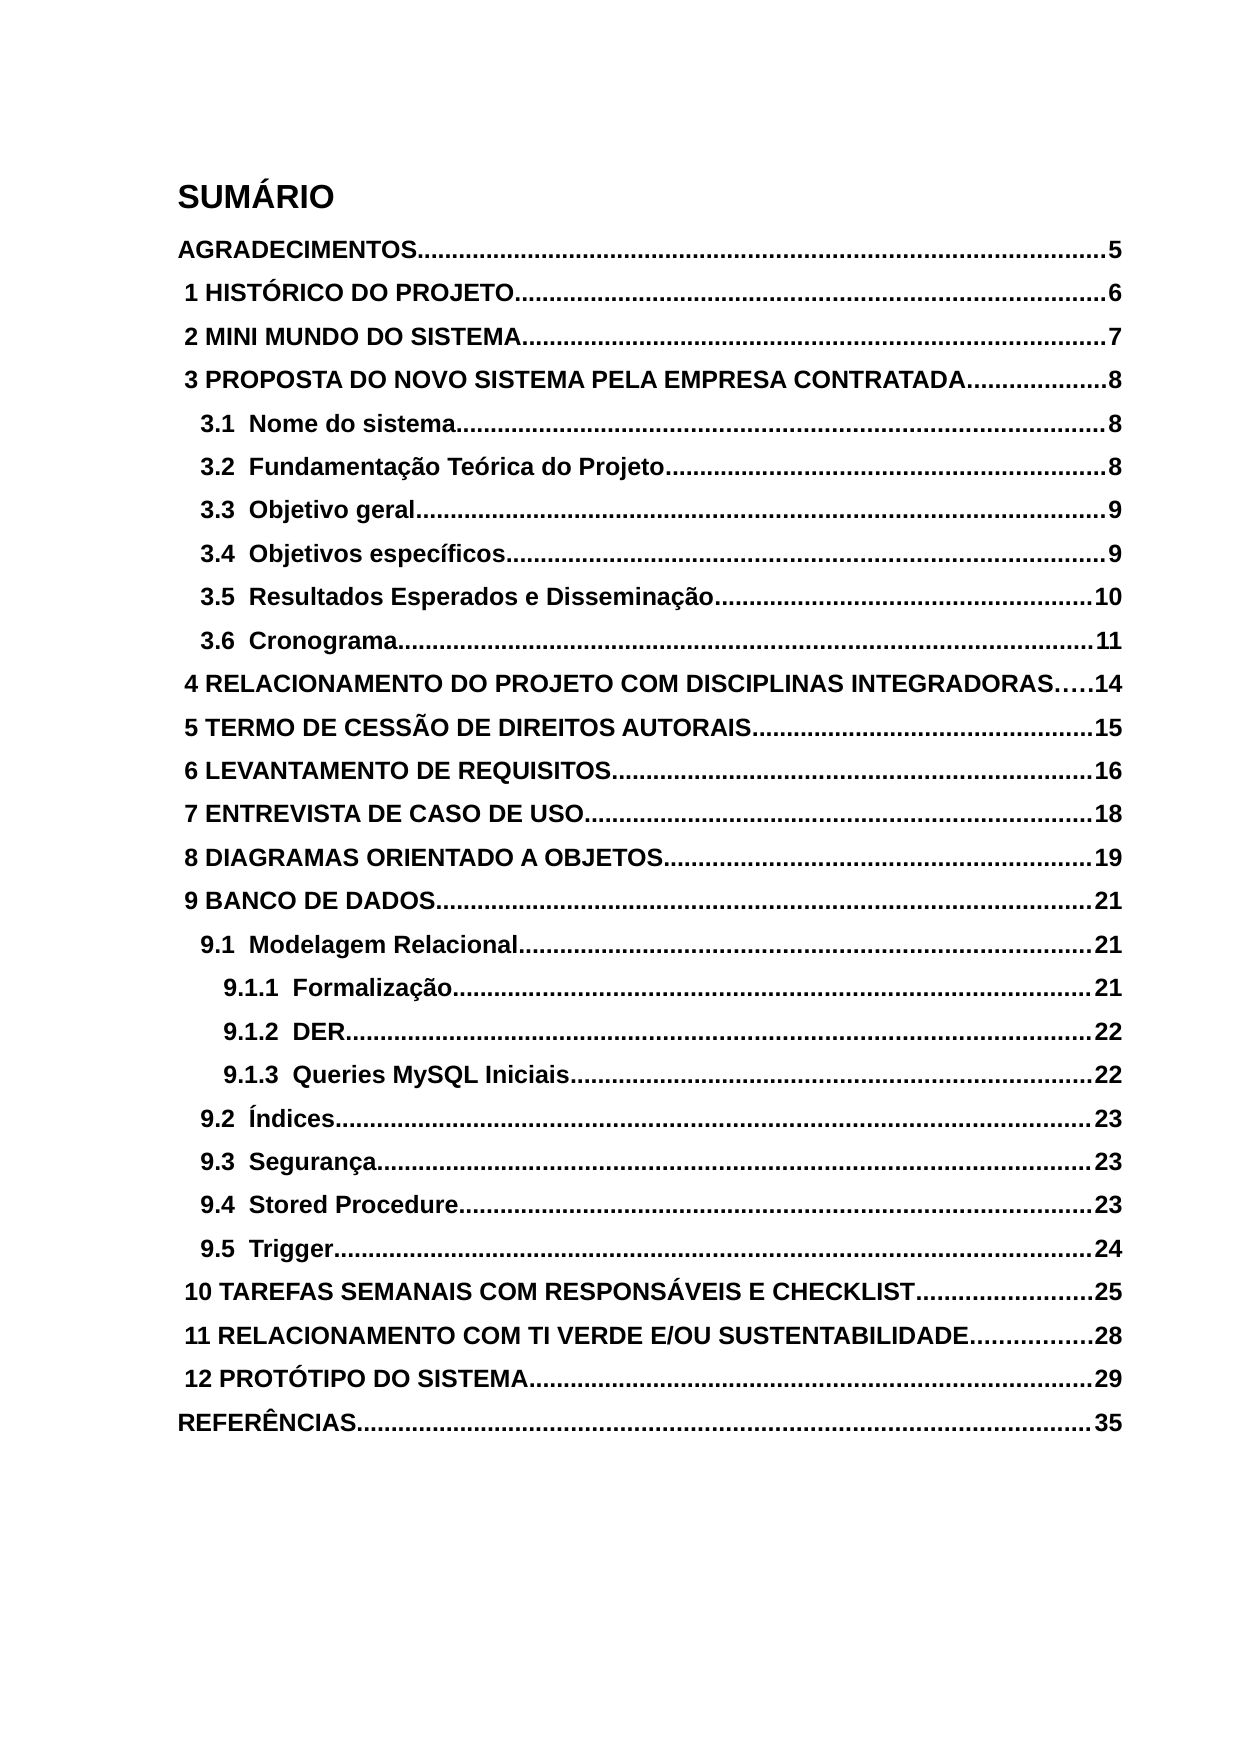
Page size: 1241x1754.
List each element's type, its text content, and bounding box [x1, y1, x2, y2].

text Referências 35 [177, 1408, 1122, 1436]
text 9 Banco de dados 21 [177, 886, 1122, 915]
text Agradecimentos 5 [177, 235, 1122, 263]
text 3.1 Nome do sistema 8 [200, 408, 1122, 437]
text 3.5 Resultados Esperados e Disseminação 10 [200, 582, 1122, 611]
text 5 TERMO DE CESSÃO DE DIREITOS AUTORAIS 15 [177, 713, 1122, 741]
text 12 Protótipo do sistema 29 [177, 1364, 1122, 1393]
text 2 Mini mundo do sistema 7 [177, 322, 1122, 350]
text 9.1.3 Queries MySQL Iniciais 22 [223, 1060, 1122, 1089]
text 9.1.2 DER 22 [223, 1017, 1122, 1045]
text 3.2 Fundamentação Teórica do Projeto 8 [200, 452, 1122, 481]
text 9.2 Índices 23 [200, 1103, 1122, 1132]
text 10 Tarefas semanais com responsáveis e checklist 25 [177, 1277, 1122, 1306]
text 9.1 Modelagem Relacional 21 [200, 930, 1122, 958]
text 7 Entrevista de Caso de uso 18 [177, 799, 1122, 828]
text 11 Relacionamento com TI Verde e/ou sustentabilidade 28 [177, 1321, 1122, 1349]
text 6 Levantamento de requisitos 16 [177, 756, 1122, 785]
text 3.6 Cronograma 11 [200, 626, 1122, 654]
text 3.4 Objetivos específicos 9 [200, 539, 1122, 568]
text 9.3 Segurança 23 [200, 1147, 1122, 1176]
text 9.4 Stored Procedure 23 [200, 1190, 1122, 1219]
text 4 Relacionamento do Projeto com Disciplinas Integradoras 14 [177, 669, 1122, 698]
text 3.3 Objetivo geral 9 [200, 495, 1122, 524]
subtitle Sumário [177, 177, 1122, 216]
text 9.1.1 Formalização 21 [223, 973, 1122, 1002]
text 9.5 Trigger 24 [200, 1234, 1122, 1263]
text 3 Proposta do novo sistema pela empresa Contratada 8 [177, 365, 1122, 394]
text 8 Diagramas Orientado a Objetos 19 [177, 843, 1122, 872]
text 1 Histórico do projeto 6 [177, 278, 1122, 307]
